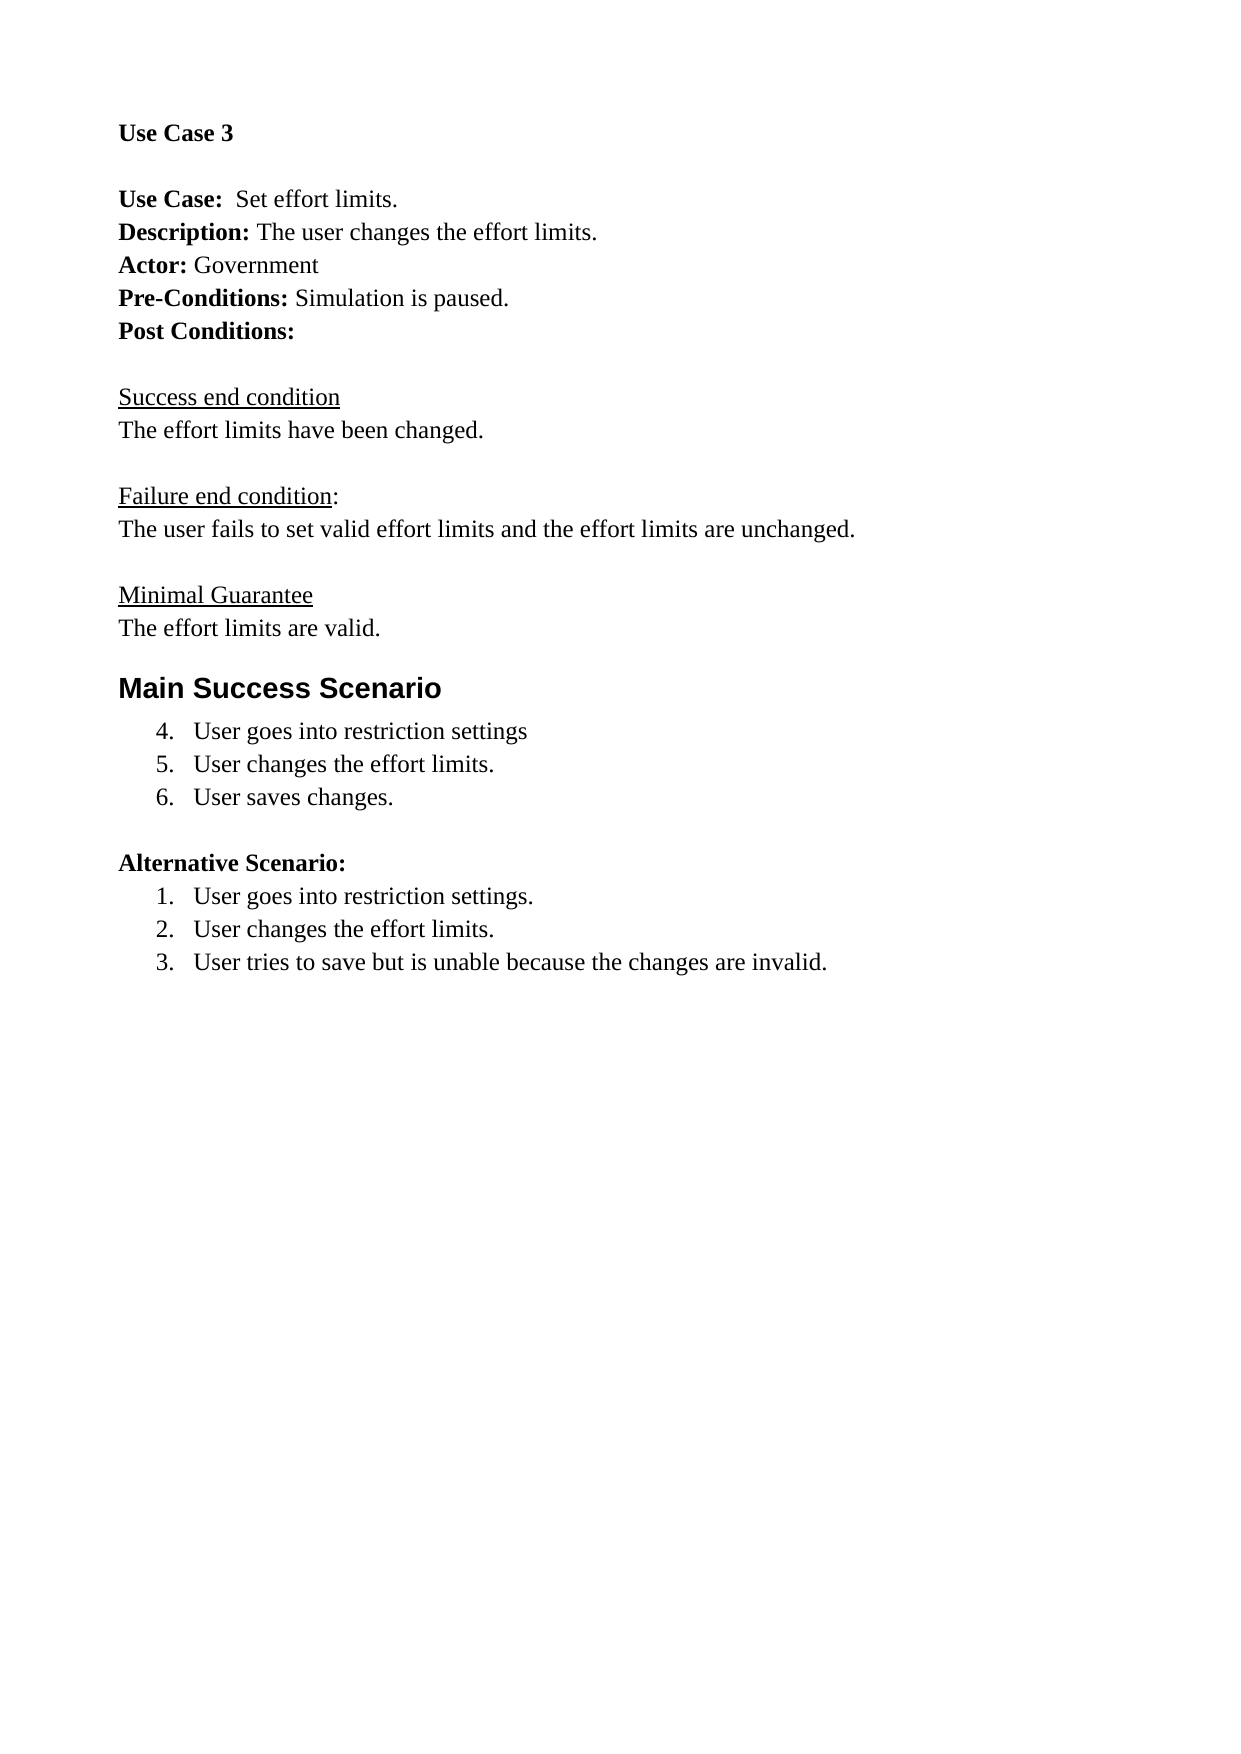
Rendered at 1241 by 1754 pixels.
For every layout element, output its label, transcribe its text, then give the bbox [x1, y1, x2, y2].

text Use Case 3 [118, 118, 1122, 147]
text Minimal Guarantee [118, 580, 1122, 609]
list User changes the effort limits. [156, 749, 1122, 778]
text Pre-Conditions: Simulation is paused. [118, 283, 1122, 312]
text Failure end condition: [118, 481, 1122, 510]
list User goes into restriction settings [156, 716, 1122, 745]
list User tries to save but is unable because the changes are invalid. [156, 947, 1122, 976]
text The effort limits have been changed. [118, 415, 1122, 444]
list User changes the effort limits. [156, 914, 1122, 943]
text Description: The user changes the effort limits. [118, 217, 1122, 246]
text Post Conditions: [118, 316, 1122, 345]
text The user fails to set valid effort limits and the effort limits are unchanged. [118, 514, 1122, 543]
text Alternative Scenario: [118, 848, 1122, 877]
subtitle Main Success Scenario [118, 671, 1122, 705]
text The effort limits are valid. [118, 613, 1122, 642]
text Actor: Government [118, 250, 1122, 279]
list User saves changes. [156, 782, 1122, 811]
text Use Case: Set effort limits. [118, 184, 1122, 213]
text Success end condition [118, 382, 1122, 411]
list User goes into restriction settings. [156, 881, 1122, 910]
